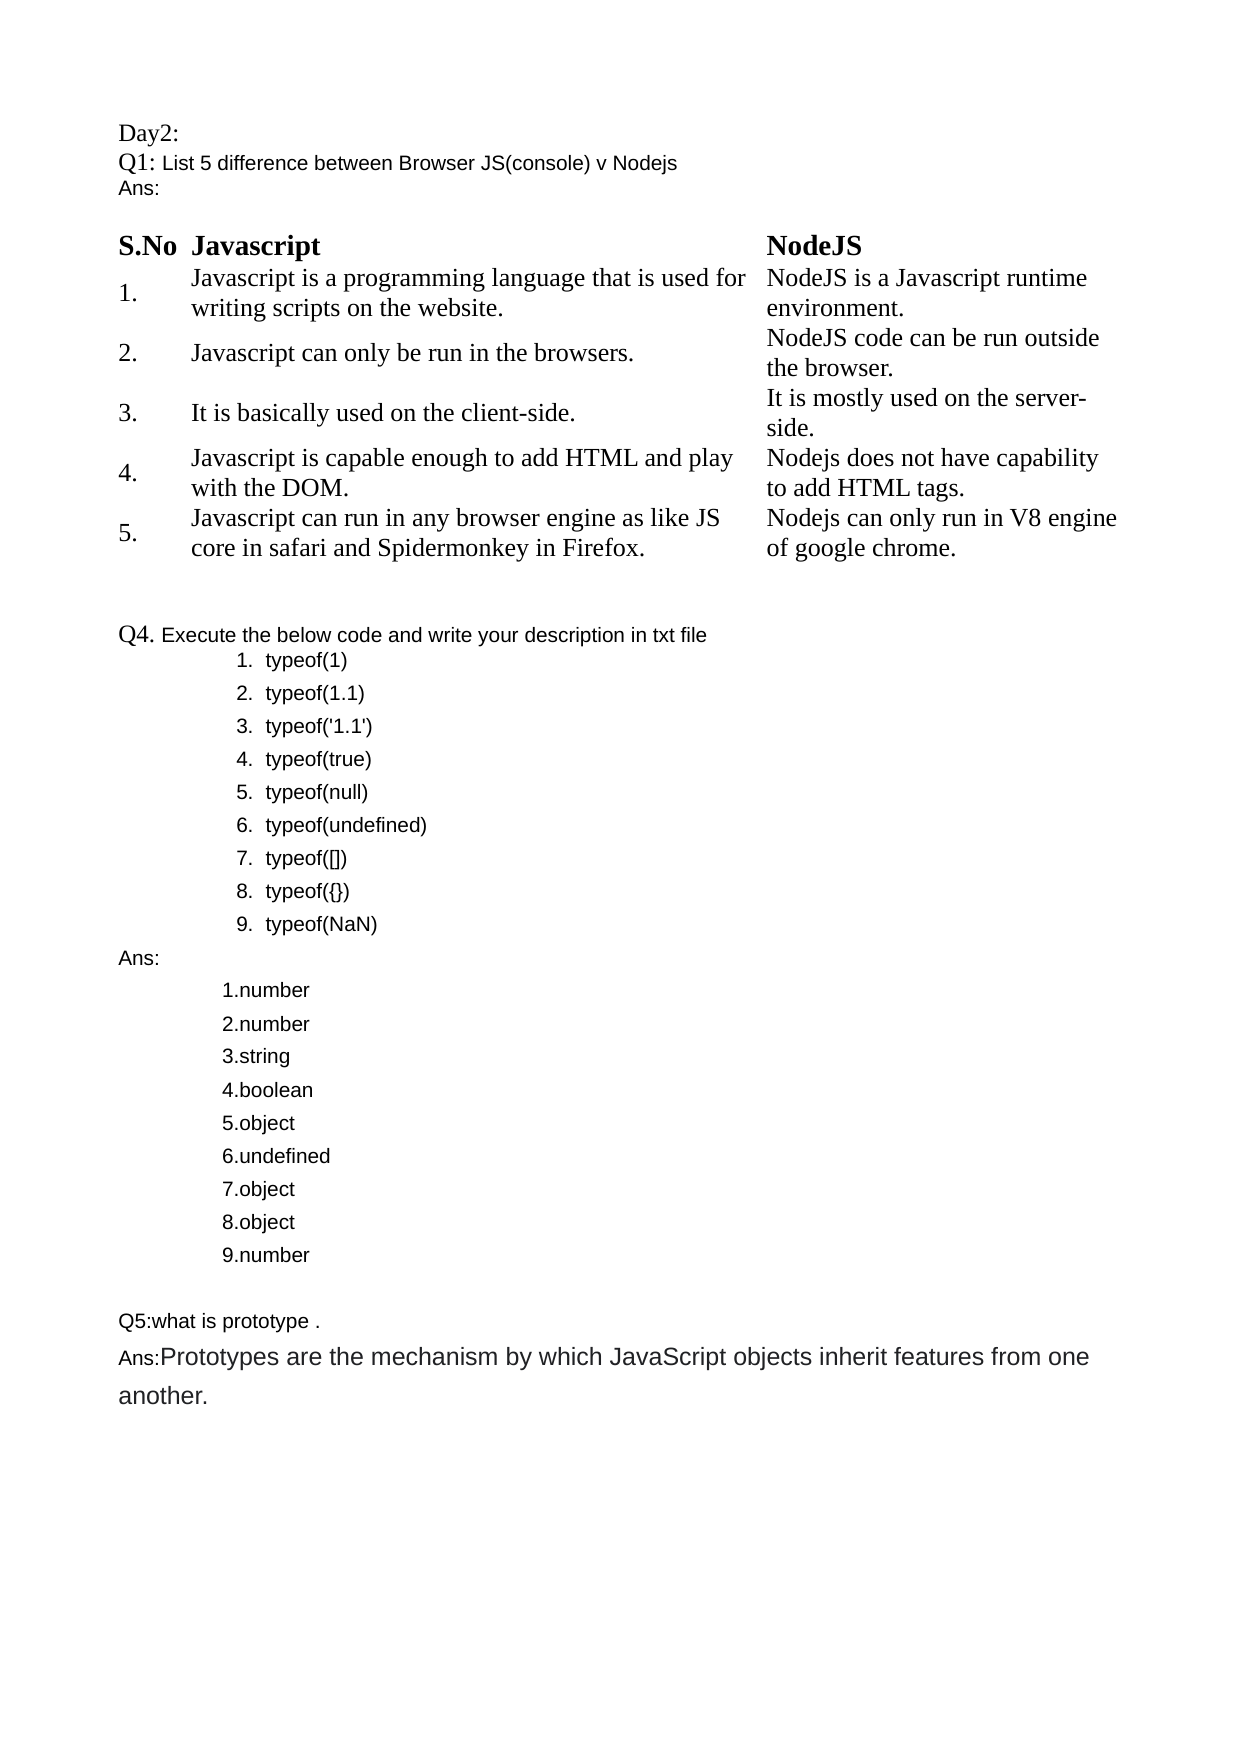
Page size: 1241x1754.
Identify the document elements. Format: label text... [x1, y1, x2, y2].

list typeof('1.1') [236, 714, 1122, 738]
text 8.object [118, 1209, 1122, 1233]
table_cell 5. [118, 502, 191, 562]
list typeof(undefined) [236, 813, 1122, 837]
table_cell 1. [118, 262, 191, 322]
table_header NodeJS [766, 228, 1122, 262]
table_cell 4. [118, 442, 191, 502]
table_cell NodeJS is a Javascript runtime environment. [766, 262, 1122, 322]
text 3.string [118, 1044, 1122, 1068]
list typeof(1.1) [236, 681, 1122, 705]
text Q4. Execute the below code and write your description in txt file [118, 619, 1122, 648]
list typeof({}) [236, 879, 1122, 903]
table_cell 2. [118, 322, 191, 382]
table_header S.No [118, 228, 191, 262]
table_cell Nodejs does not have capability to add HTML tags. [766, 442, 1122, 502]
table_header Javascript [191, 228, 766, 262]
text 7.object [118, 1176, 1122, 1200]
table_cell Javascript can run in any browser engine as like JS core in safari and Spidermonkey in Firefox. [191, 502, 766, 562]
text 5.object [118, 1110, 1122, 1134]
table_cell NodeJS code can be run outside the browser. [766, 322, 1122, 382]
text 6.undefined [118, 1143, 1122, 1167]
list typeof([]) [236, 846, 1122, 870]
table_cell Javascript can only be run in the browsers. [191, 322, 766, 382]
table_cell Nodejs can only run in V8 engine of google chrome. [766, 502, 1122, 562]
text 2.number [118, 1011, 1122, 1035]
table_cell It is mostly used on the server-side. [766, 382, 1122, 442]
table_cell 3. [118, 382, 191, 442]
list typeof(true) [236, 747, 1122, 771]
text Ans:Prototypes are the mechanism by which JavaScript objects inherit features from one another. [118, 1342, 1122, 1410]
text Day2: [118, 118, 1122, 147]
list typeof(1) [236, 648, 1122, 672]
list typeof(NaN) [236, 912, 1122, 936]
text 9.number [118, 1242, 1122, 1266]
table_cell Javascript is a programming language that is used for writing scripts on the website. [191, 262, 766, 322]
text 4.boolean [118, 1077, 1122, 1101]
text 1.number [118, 978, 1122, 1002]
text Q1: List 5 difference between Browser JS(console) v Nodejs [118, 147, 1122, 176]
table_cell It is basically used on the client-side. [191, 382, 766, 442]
text Ans: [118, 176, 1122, 199]
list typeof(null) [236, 780, 1122, 804]
text Q5:what is prototype . [118, 1308, 1122, 1332]
table_cell Javascript is capable enough to add HTML and play with the DOM. [191, 442, 766, 502]
text Ans: [118, 945, 1122, 969]
